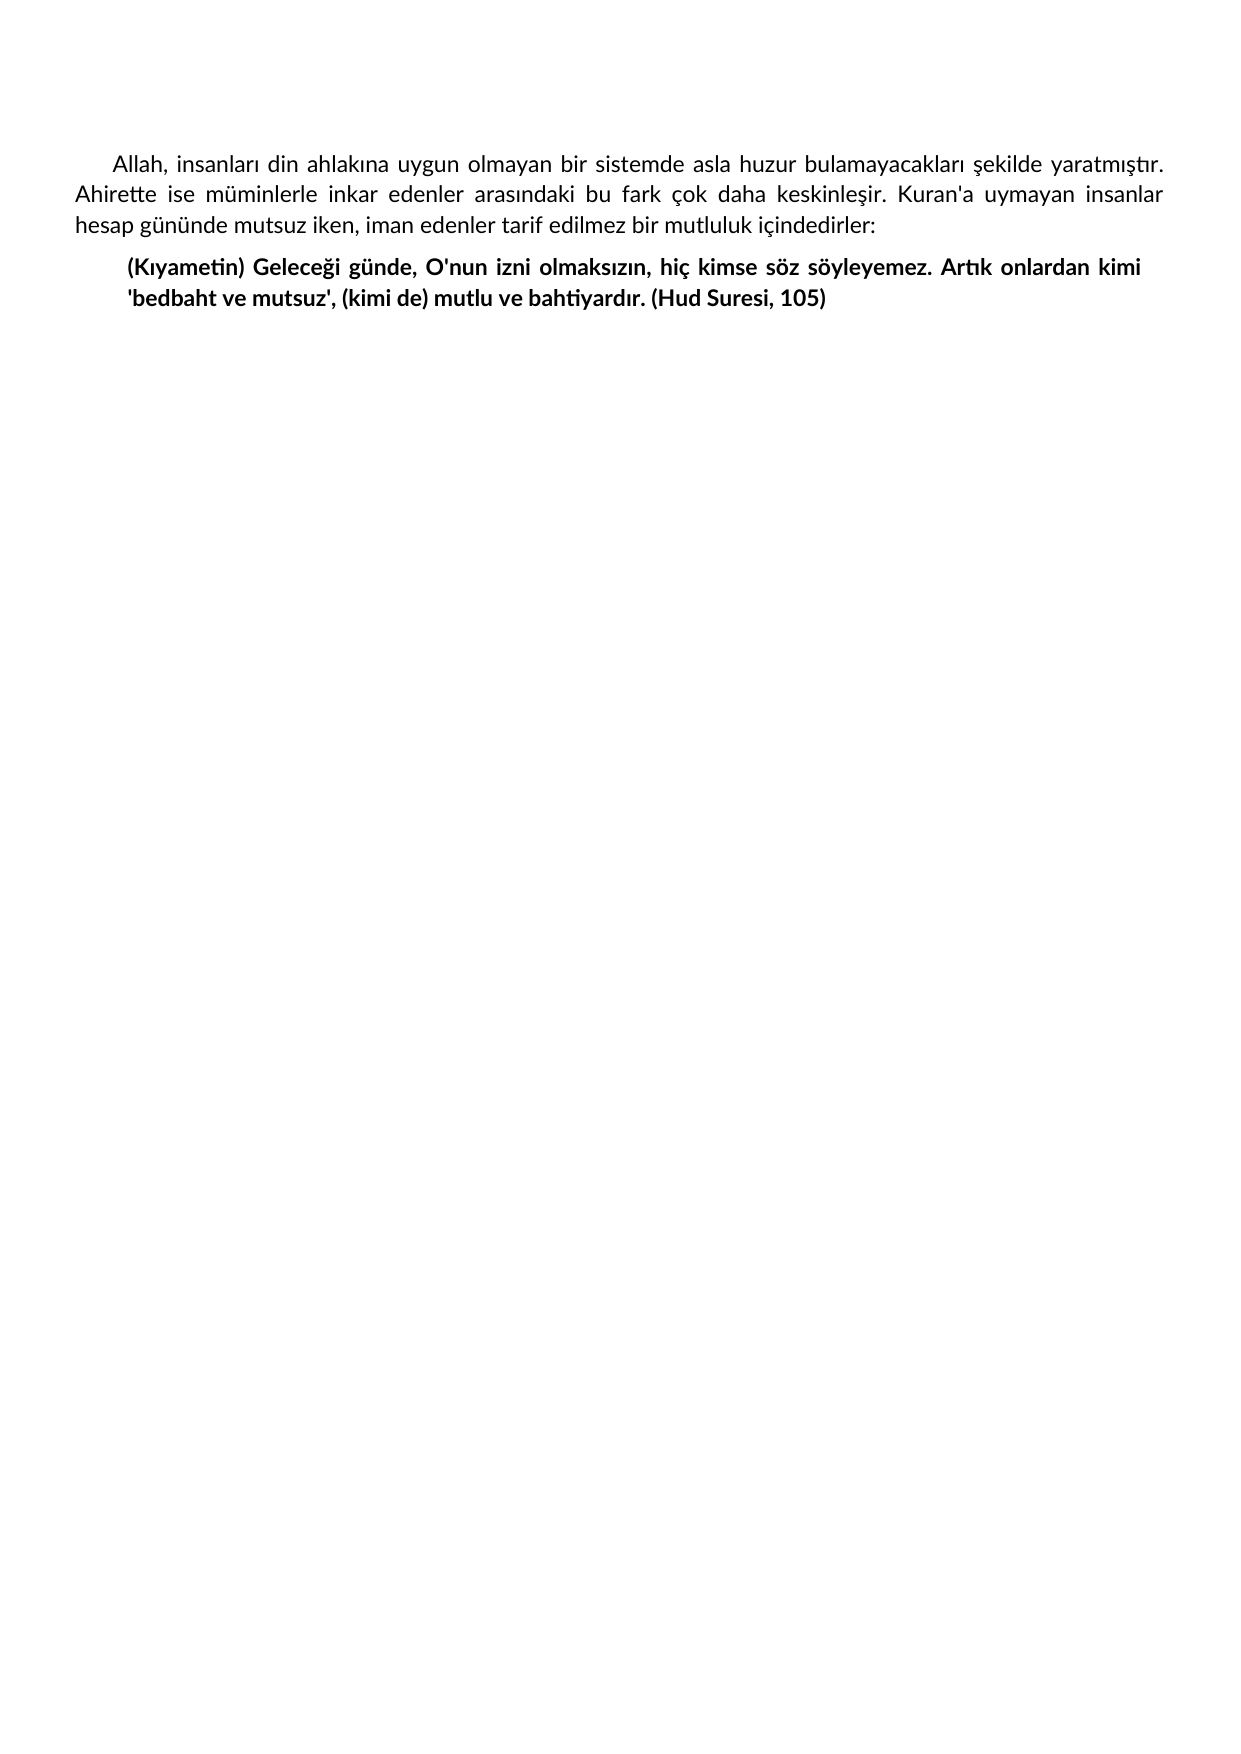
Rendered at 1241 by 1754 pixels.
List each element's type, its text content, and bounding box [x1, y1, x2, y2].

text (Kıyametin) Geleceği günde, O'nun izni olmaksızın, hiç kimse söz söyleyemez. Artık onlardan kimi 'bedbaht ve mutsuz', (kimi de) mutlu ve bahtiyardır. (Hud Suresi, 105) [127, 253, 1143, 311]
text Allah, insanları din ahlakına uygun olmayan bir sistemde asla huzur bulamayacakları şekilde yaratmıştır. Ahirette ise müminlerle inkar edenler arasındaki bu fark çok daha keskinleşir. Kuran'a uymayan insanlar hesap gününde mutsuz iken, iman edenler tarif edilmez bir mutluluk içindedirler: [75, 150, 1165, 238]
